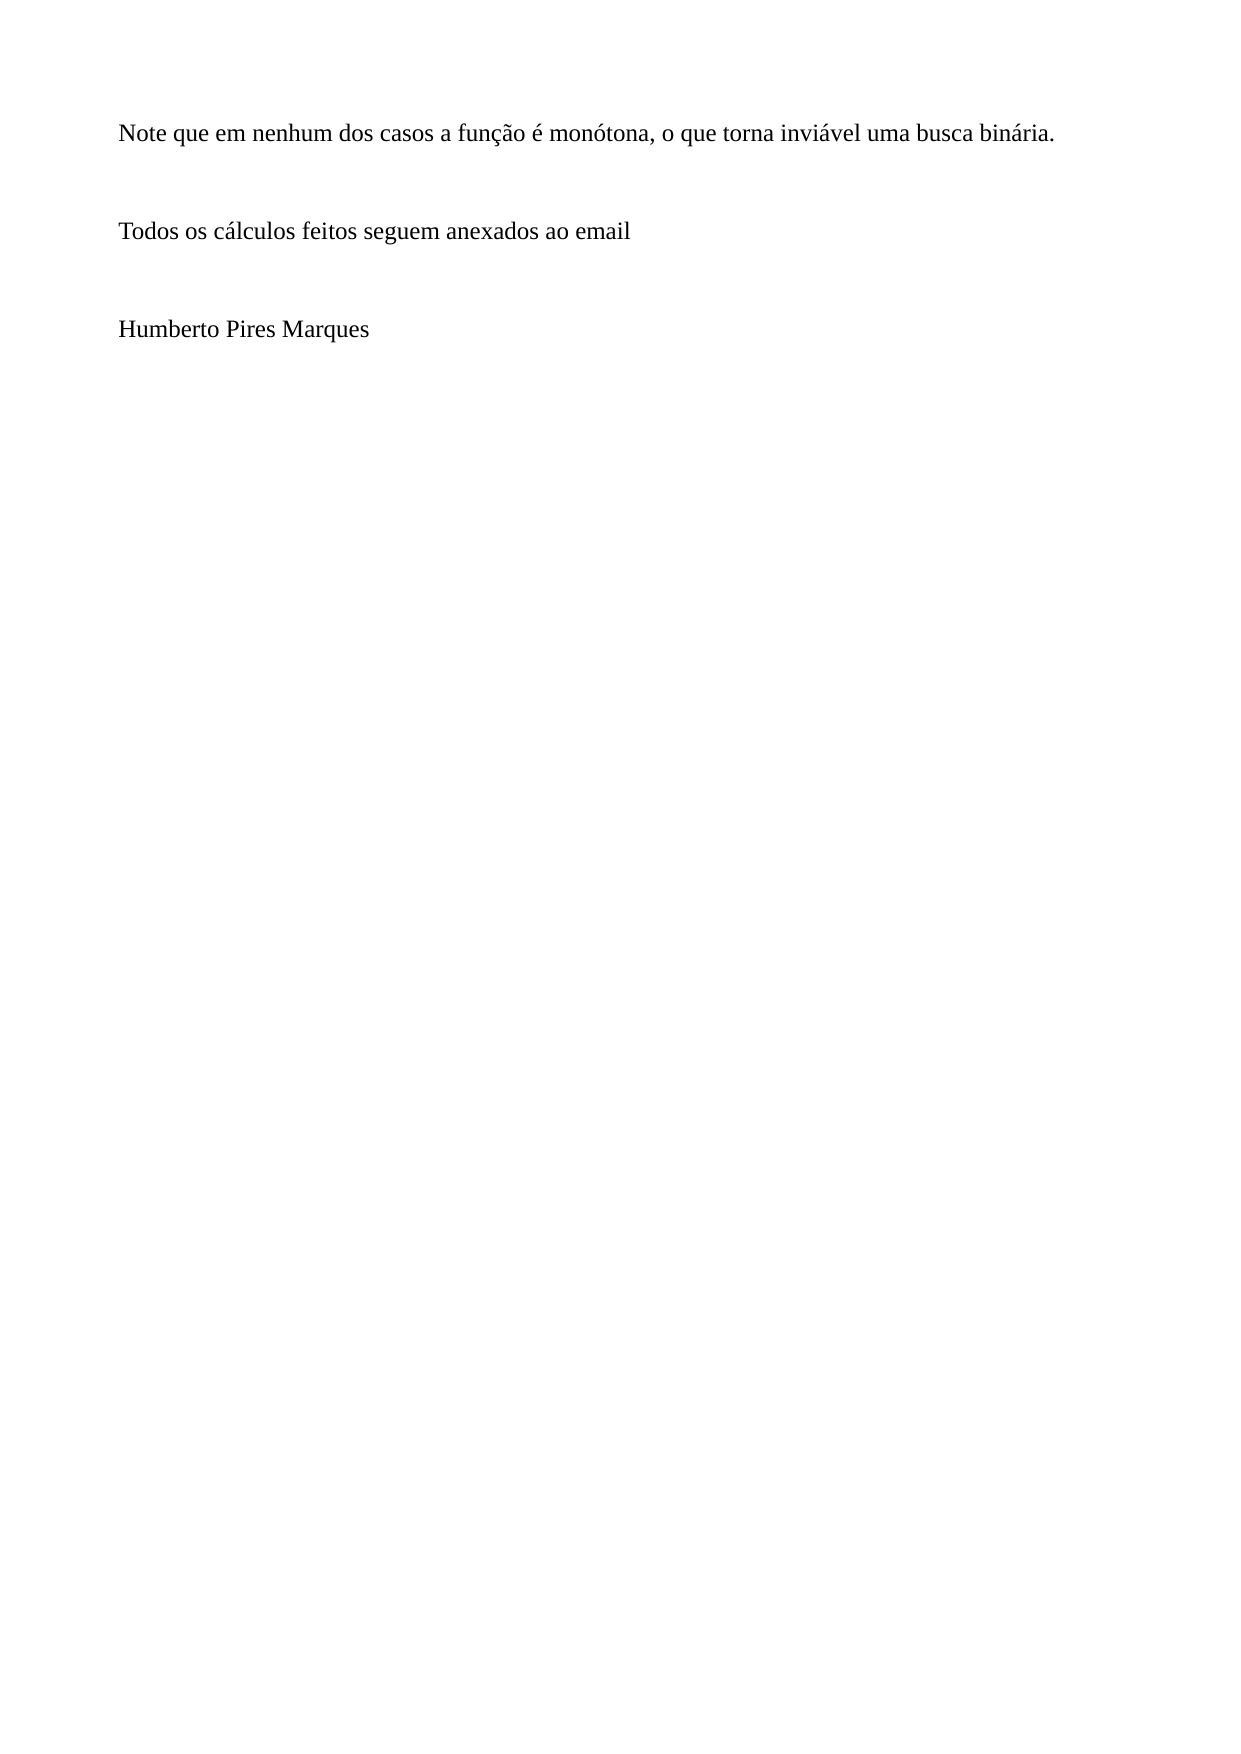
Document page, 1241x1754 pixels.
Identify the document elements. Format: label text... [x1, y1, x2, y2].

text Todos os cálculos feitos seguem anexados ao email [118, 216, 1122, 245]
text Note que em nenhum dos casos a função é monótona, o que torna inviável uma busca binária. [118, 118, 1122, 147]
text Humberto Pires Marques [118, 314, 1122, 343]
